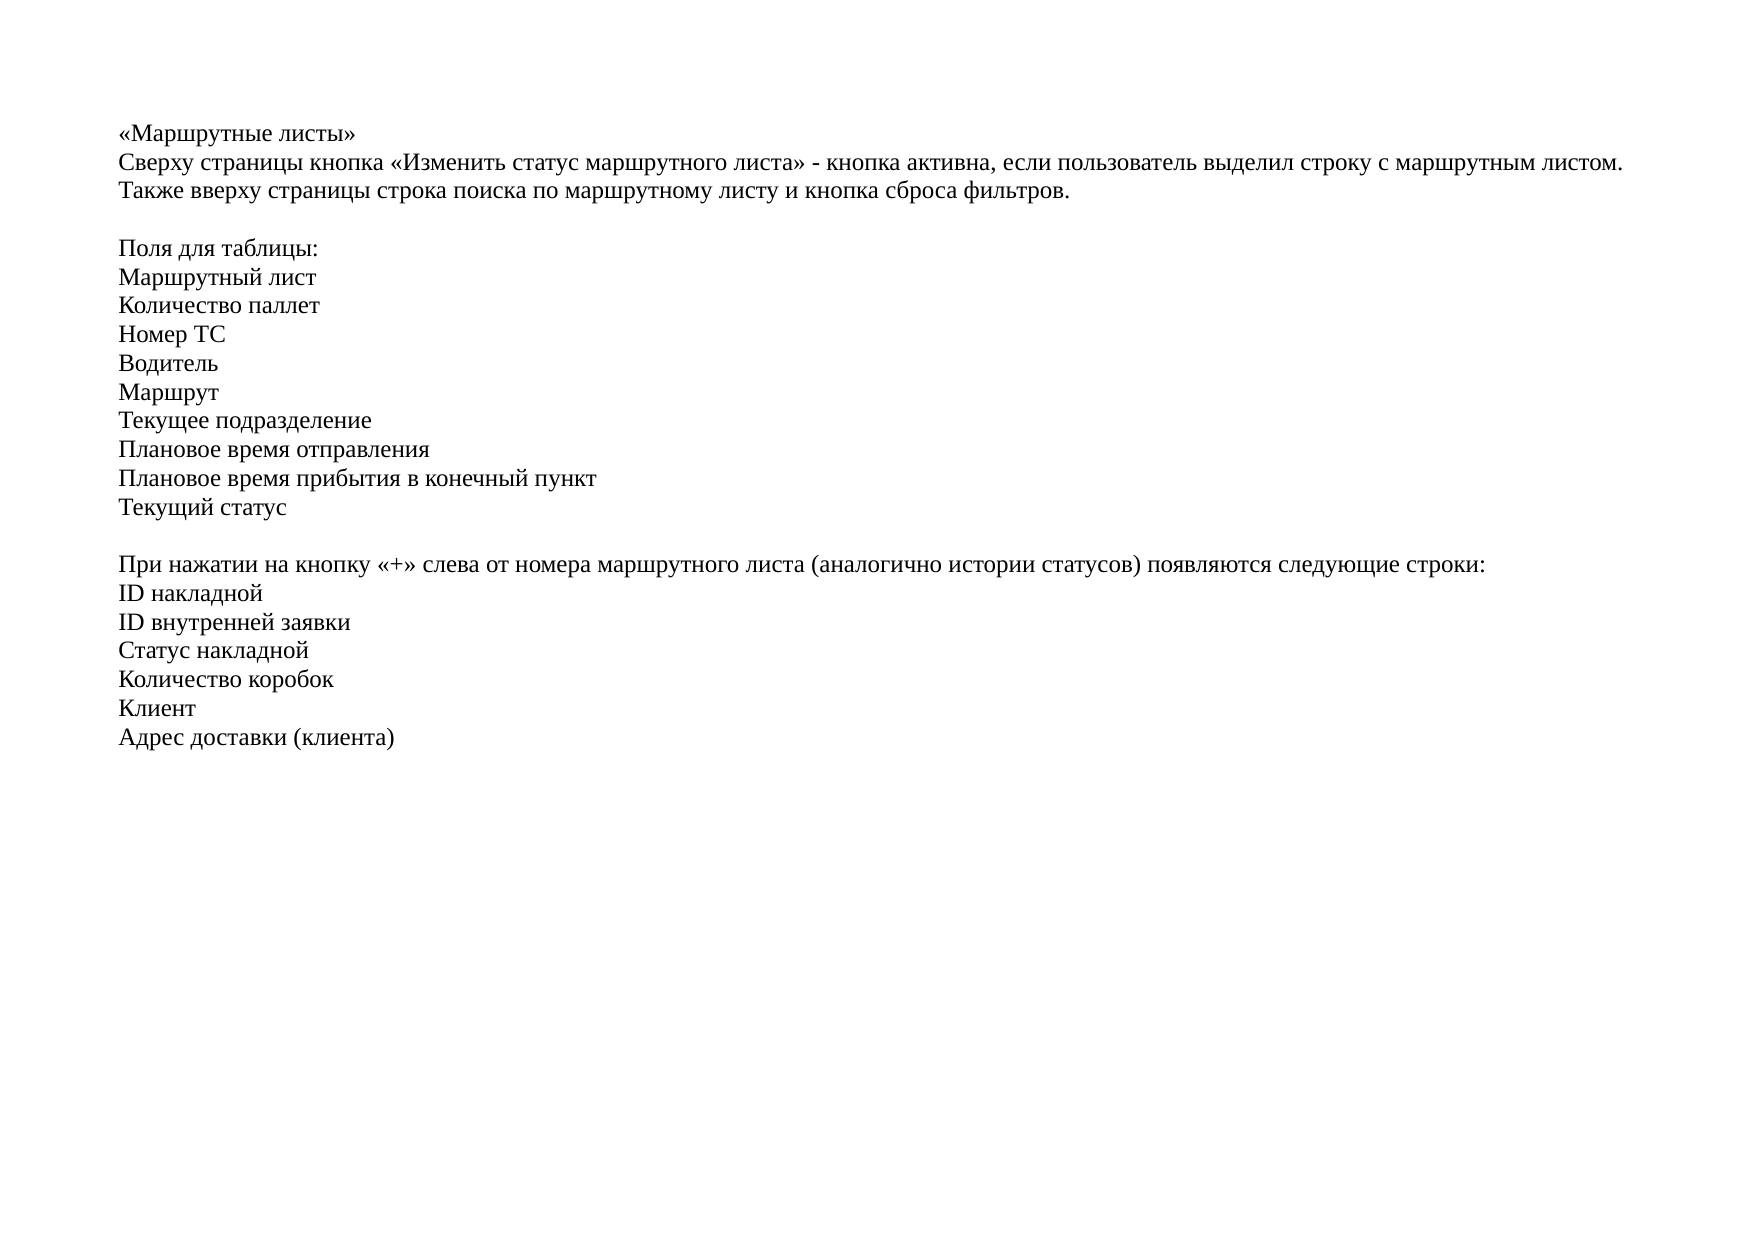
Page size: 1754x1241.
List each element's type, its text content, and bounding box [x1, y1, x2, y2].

text При нажатии на кнопку «+» слева от номера маршрутного листа (аналогично истории статусов) появляются следующие строки: [118, 549, 1636, 578]
text Маршрут [118, 377, 1636, 406]
text ID накладной [118, 578, 1636, 607]
text Количество коробок [118, 664, 1636, 693]
text Плановое время отправления [118, 434, 1636, 463]
text Адрес доставки (клиента) [118, 722, 1636, 751]
text ID внутренней заявки [118, 607, 1636, 636]
text Номер ТС [118, 319, 1636, 348]
text Водитель [118, 348, 1636, 377]
text Статус накладной [118, 636, 1636, 664]
text Плановое время прибытия в конечный пункт [118, 463, 1636, 492]
text Также вверху страницы строка поиска по маршрутному листу и кнопка сброса фильтров. [118, 176, 1636, 204]
text «Маршрутные листы» [118, 118, 1636, 147]
text Маршрутный лист [118, 262, 1636, 291]
text Клиент [118, 693, 1636, 722]
text Сверху страницы кнопка «Изменить статус маршрутного листа» - кнопка активна, если пользователь выделил строку с маршрутным листом. [118, 147, 1636, 176]
text Поля для таблицы: [118, 233, 1636, 262]
text Текущее подразделение [118, 406, 1636, 434]
text Текущий статус [118, 492, 1636, 521]
text Количество паллет [118, 291, 1636, 319]
